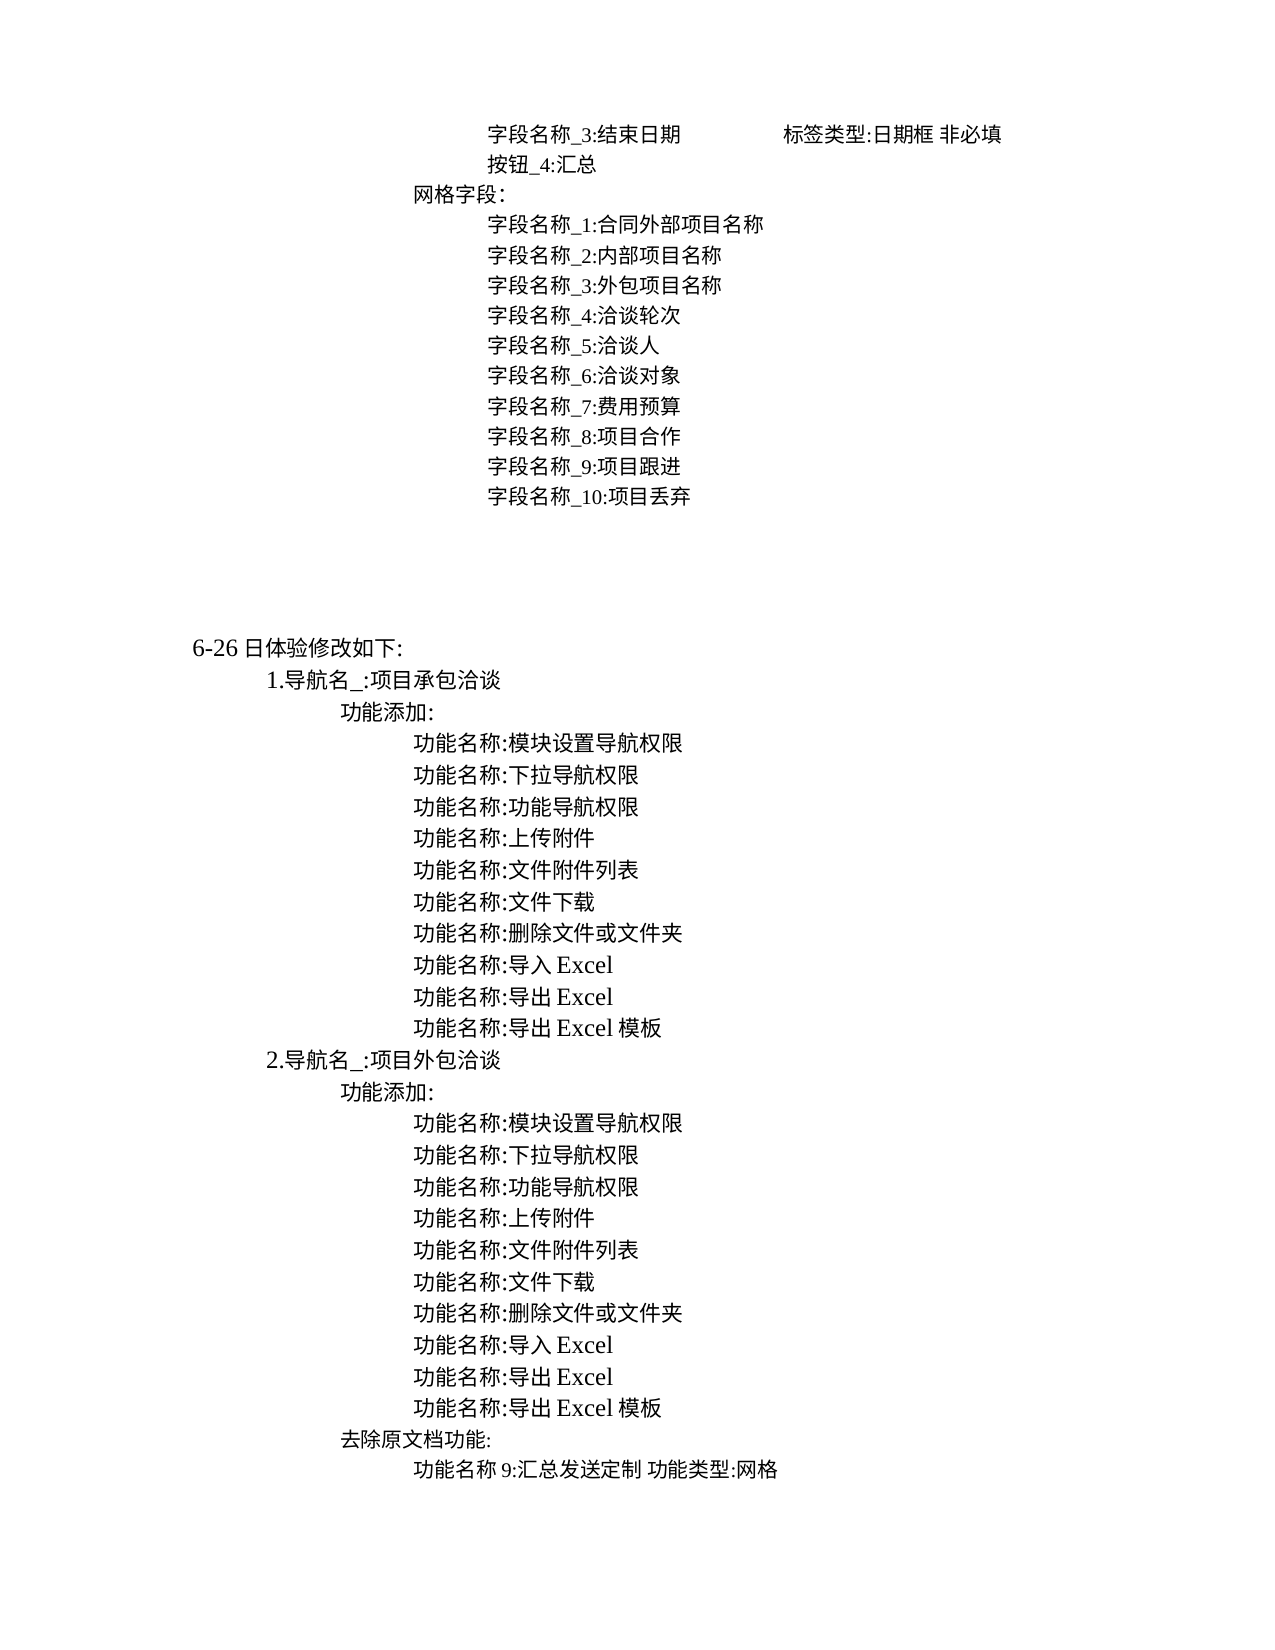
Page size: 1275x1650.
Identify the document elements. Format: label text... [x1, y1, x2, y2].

text 功能名称9:汇总发送定制 功能类型:网格 [118, 1453, 1157, 1483]
text 2.导航名_:项目外包洽谈 [118, 1043, 1157, 1074]
text 功能名称:功能导航权限 [118, 789, 1157, 821]
text 功能名称:模块设置导航权限 [118, 726, 1157, 758]
text 功能名称:下拉导航权限 [118, 758, 1157, 789]
text 字段名称_4:洽谈轮次 [118, 299, 1157, 329]
text 功能名称:导出Excel [118, 1359, 1157, 1391]
text 功能名称:下拉导航权限 [118, 1138, 1157, 1169]
text 功能名称:文件下载 [118, 1264, 1157, 1296]
text 字段名称_3:结束日期 标签类型:日期框 非必填 [118, 118, 1157, 148]
text 功能名称:删除文件或文件夹 [118, 916, 1157, 948]
text 功能名称:上传附件 [118, 1201, 1157, 1233]
text 6-26日体验修改如下: [118, 631, 1157, 663]
text 字段名称_3:外包项目名称 [118, 269, 1157, 299]
text 功能添加: [118, 1074, 1157, 1106]
text 功能名称:导入Excel [118, 948, 1157, 979]
text 功能名称:导出Excel模板 [118, 1011, 1157, 1043]
text 功能名称:功能导航权限 [118, 1169, 1157, 1201]
text 功能名称:导入Excel [118, 1328, 1157, 1359]
text 字段名称_10:项目丢弃 [118, 481, 1157, 511]
text 字段名称_6:洽谈对象 [118, 360, 1157, 390]
text 网格字段： [118, 178, 1157, 209]
text 字段名称_5:洽谈人 [118, 329, 1157, 360]
text 1.导航名_:项目承包洽谈 [118, 663, 1157, 694]
text 字段名称_1:合同外部项目名称 [118, 209, 1157, 239]
text 功能名称:模块设置导航权限 [118, 1106, 1157, 1138]
text 字段名称_9:项目跟进 [118, 450, 1157, 481]
text 功能名称:文件附件列表 [118, 853, 1157, 884]
text 功能名称:删除文件或文件夹 [118, 1296, 1157, 1328]
text 字段名称_7:费用预算 [118, 390, 1157, 420]
text 功能添加: [118, 694, 1157, 726]
text 功能名称:上传附件 [118, 821, 1157, 853]
text 功能名称:导出Excel模板 [118, 1391, 1157, 1423]
text 功能名称:导出Excel [118, 979, 1157, 1011]
text 去除原文档功能: [118, 1423, 1157, 1453]
text 功能名称:文件下载 [118, 884, 1157, 916]
text 按钮_4:汇总 [118, 148, 1157, 178]
text 功能名称:文件附件列表 [118, 1233, 1157, 1264]
text 字段名称_2:内部项目名称 [118, 239, 1157, 269]
text 字段名称_8:项目合作 [118, 420, 1157, 450]
